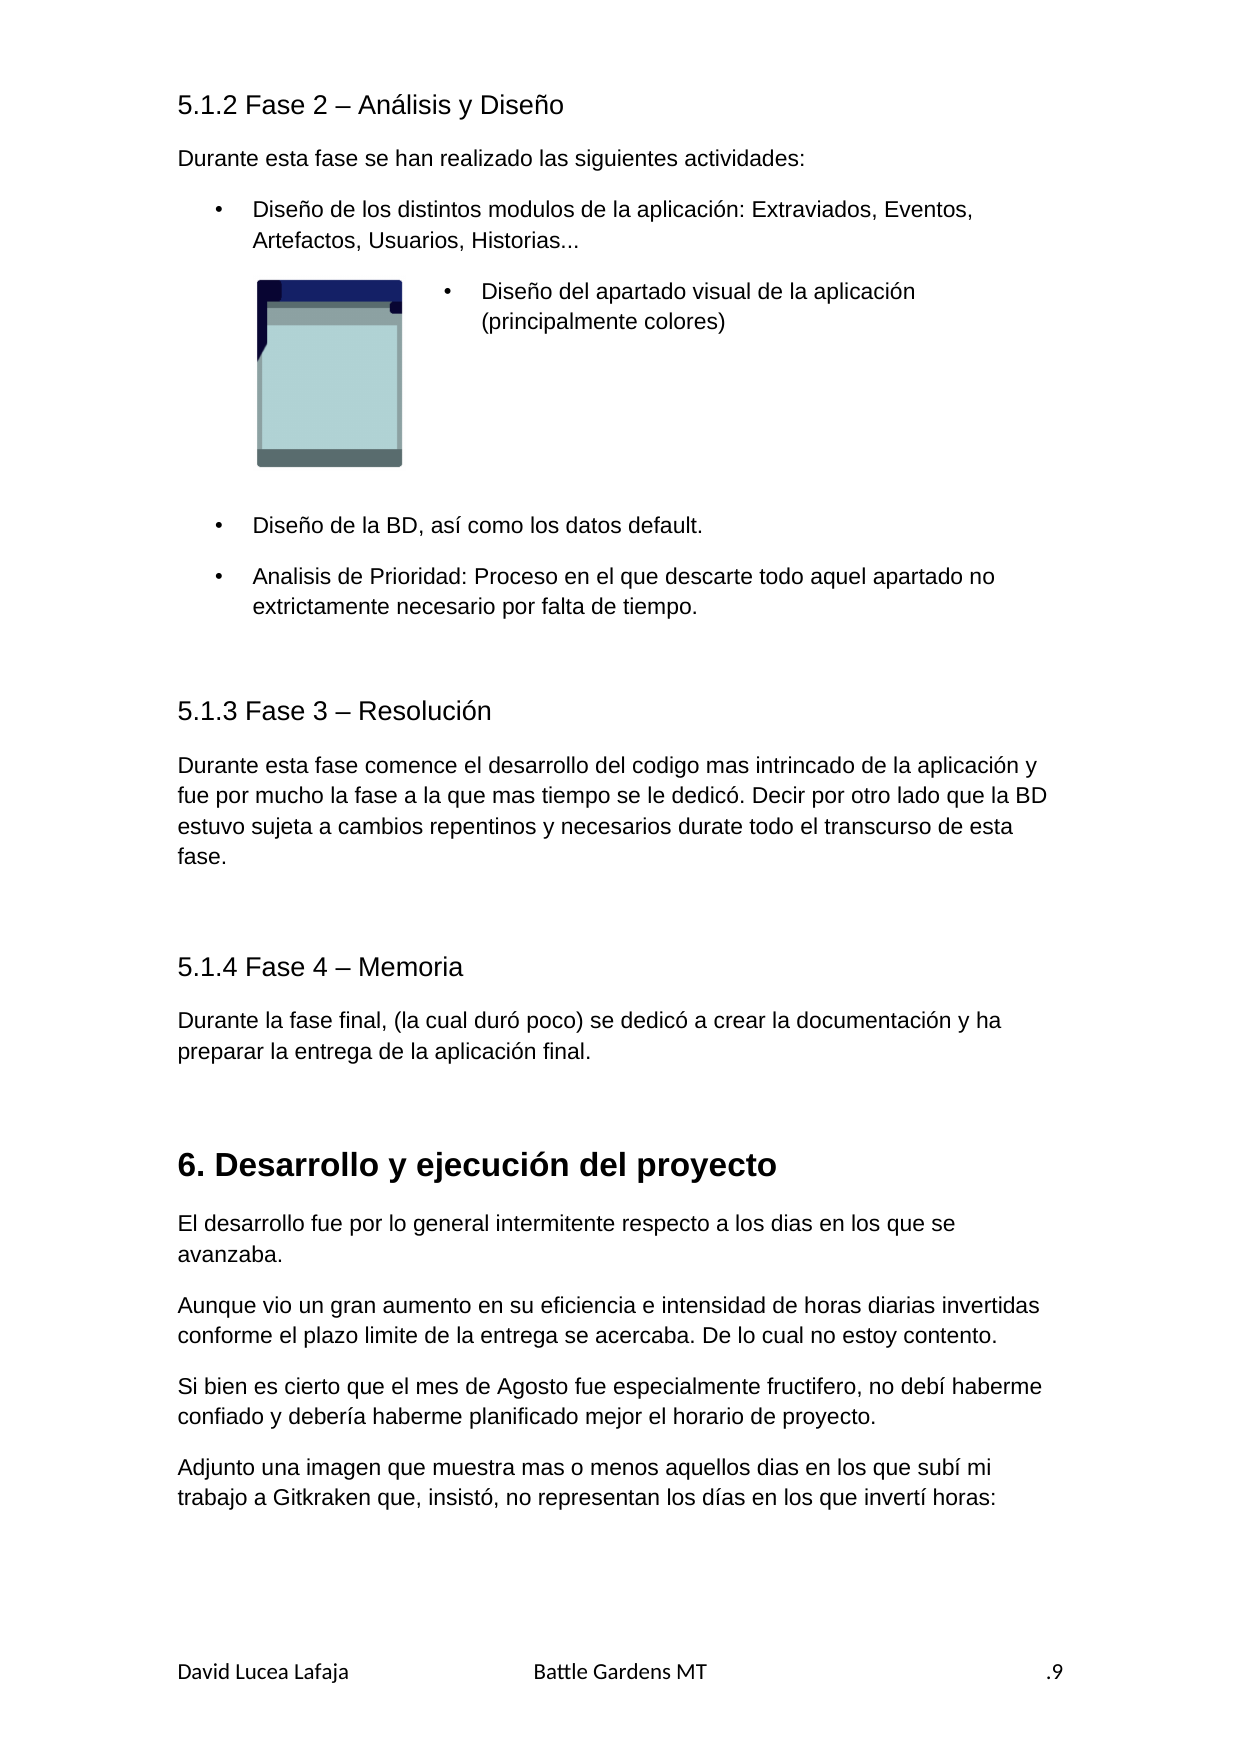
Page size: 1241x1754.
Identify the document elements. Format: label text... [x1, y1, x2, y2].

list Diseño del apartado visual de la aplicación (principalmente colores) [407, 278, 1063, 334]
text 5.1.2 Fase 2 – Análisis y Diseño [177, 89, 1063, 120]
list Diseño de los distintos modulos de la aplicación: Extraviados, Eventos, Artefactos, Usuarios, Historias... [215, 196, 1063, 253]
text El desarrollo fue por lo general intermitente respecto a los dias en los que se avanzaba. [177, 1210, 1063, 1267]
text Aunque vio un gran aumento en su eficiencia e intensidad de horas diarias invertidas conforme el plazo limite de la entrega se acercaba. De lo cual no estoy contento. [177, 1292, 1063, 1348]
list [215, 278, 252, 334]
list Analisis de Prioridad: Proceso en el que descarte todo aquel apartado no extrictamente necesario por falta de tiempo. [215, 563, 1063, 620]
text 6. Desarrollo y ejecución del proyecto [177, 1145, 1063, 1184]
text Durante la fase final, (la cual duró poco) se dedicó a crear la documentación y ha preparar la entrega de la aplicación final. [177, 1007, 1063, 1064]
text Durante esta fase se han realizado las siguientes actividades: [177, 145, 1063, 172]
text 5.1.4 Fase 4 – Memoria [177, 951, 1063, 982]
text Adjunto una imagen que muestra mas o menos aquellos dias en los que subí mi trabajo a Gitkraken que, insistó, no representan los días en los que invertí horas: [177, 1454, 1063, 1511]
text 5.1.3 Fase 3 – Resolución [177, 695, 1063, 727]
text Si bien es cierto que el mes de Agosto fue especialmente fructifero, no debí haberme confiado y debería haberme planificado mejor el horario de proyecto. [177, 1373, 1063, 1429]
text Durante esta fase comence el desarrollo del codigo mas intrincado de la aplicación y fue por mucho la fase a la que mas tiempo se le dedicó. Decir por otro lado que la BD estuvo sujeta a cambios repentinos y necesarios durate todo el transcurso de esta fase. [177, 752, 1063, 869]
list Diseño de la BD, así como los datos default. [215, 512, 1063, 538]
picture [252, 275, 407, 471]
